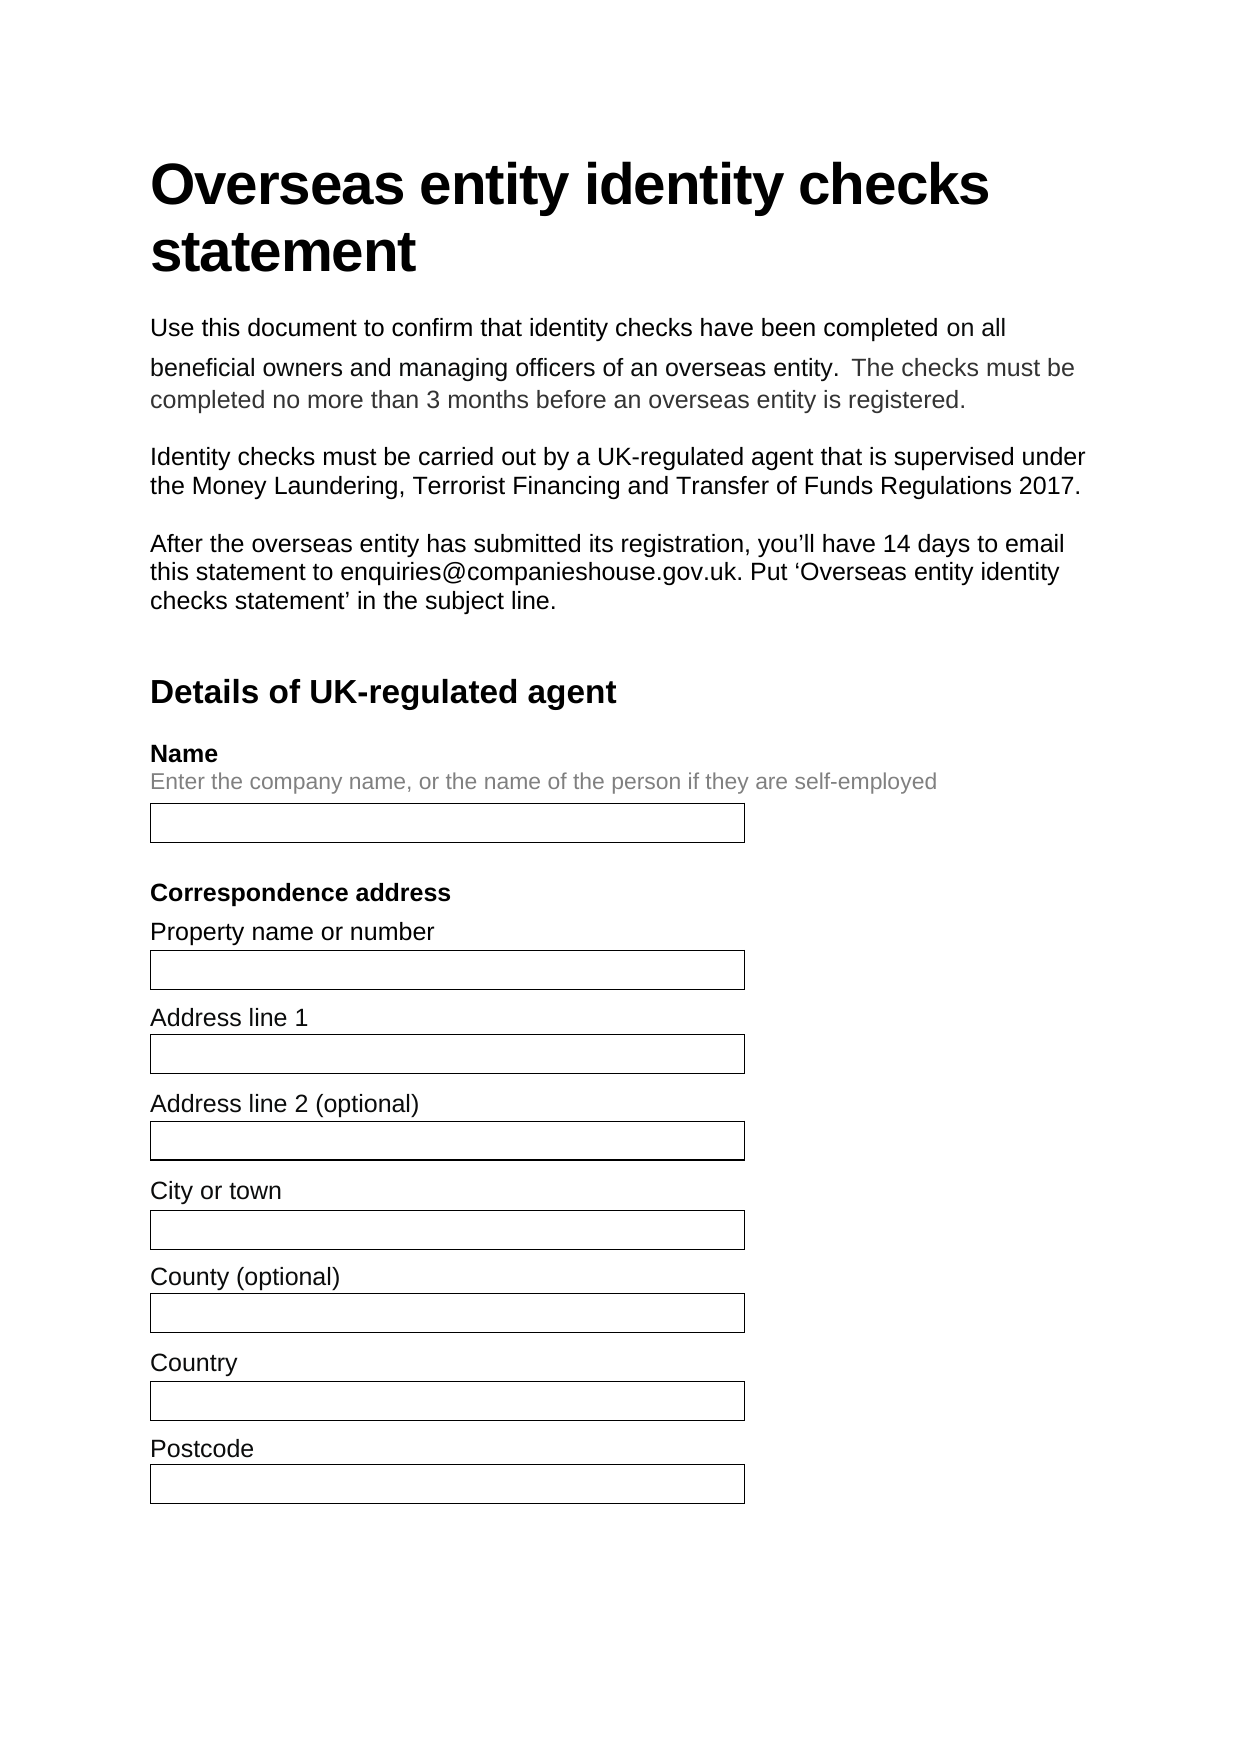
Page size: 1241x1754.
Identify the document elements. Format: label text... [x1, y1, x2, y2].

text Overseas entity identity checks statement [150, 150, 1090, 284]
text Use this document to confirm that identity checks have been completed on all beneficial owners and managing officers of an overseas entity. The checks must be completed no more than 3 months before an overseas entity is registered. [150, 313, 1090, 413]
text City or town [150, 1176, 1090, 1204]
text Postcode [150, 1434, 1090, 1463]
text Address line 2 (optional) [150, 1089, 1090, 1118]
text Correspondence address [150, 878, 1090, 907]
text Country [150, 1348, 1090, 1377]
text Name [150, 739, 1090, 768]
text Identity checks must be carried out by a UK-regulated agent that is supervised under the Money Laundering, Terrorist Financing and Transfer of Funds Regulations 2017. [150, 442, 1090, 500]
text Details of UK-regulated agent [150, 672, 1090, 711]
text Property name or number [150, 917, 1090, 946]
text After the overseas entity has submitted its registration, you’ll have 14 days to email this statement to enquiries@companieshouse.gov.uk. Put ‘Overseas entity identity checks statement’ in the subject line. [150, 528, 1090, 615]
text Enter the company name, or the name of the person if they are self-employed [150, 768, 1090, 794]
text County (optional) [150, 1262, 1090, 1291]
text Address line 1 [150, 1003, 1090, 1032]
